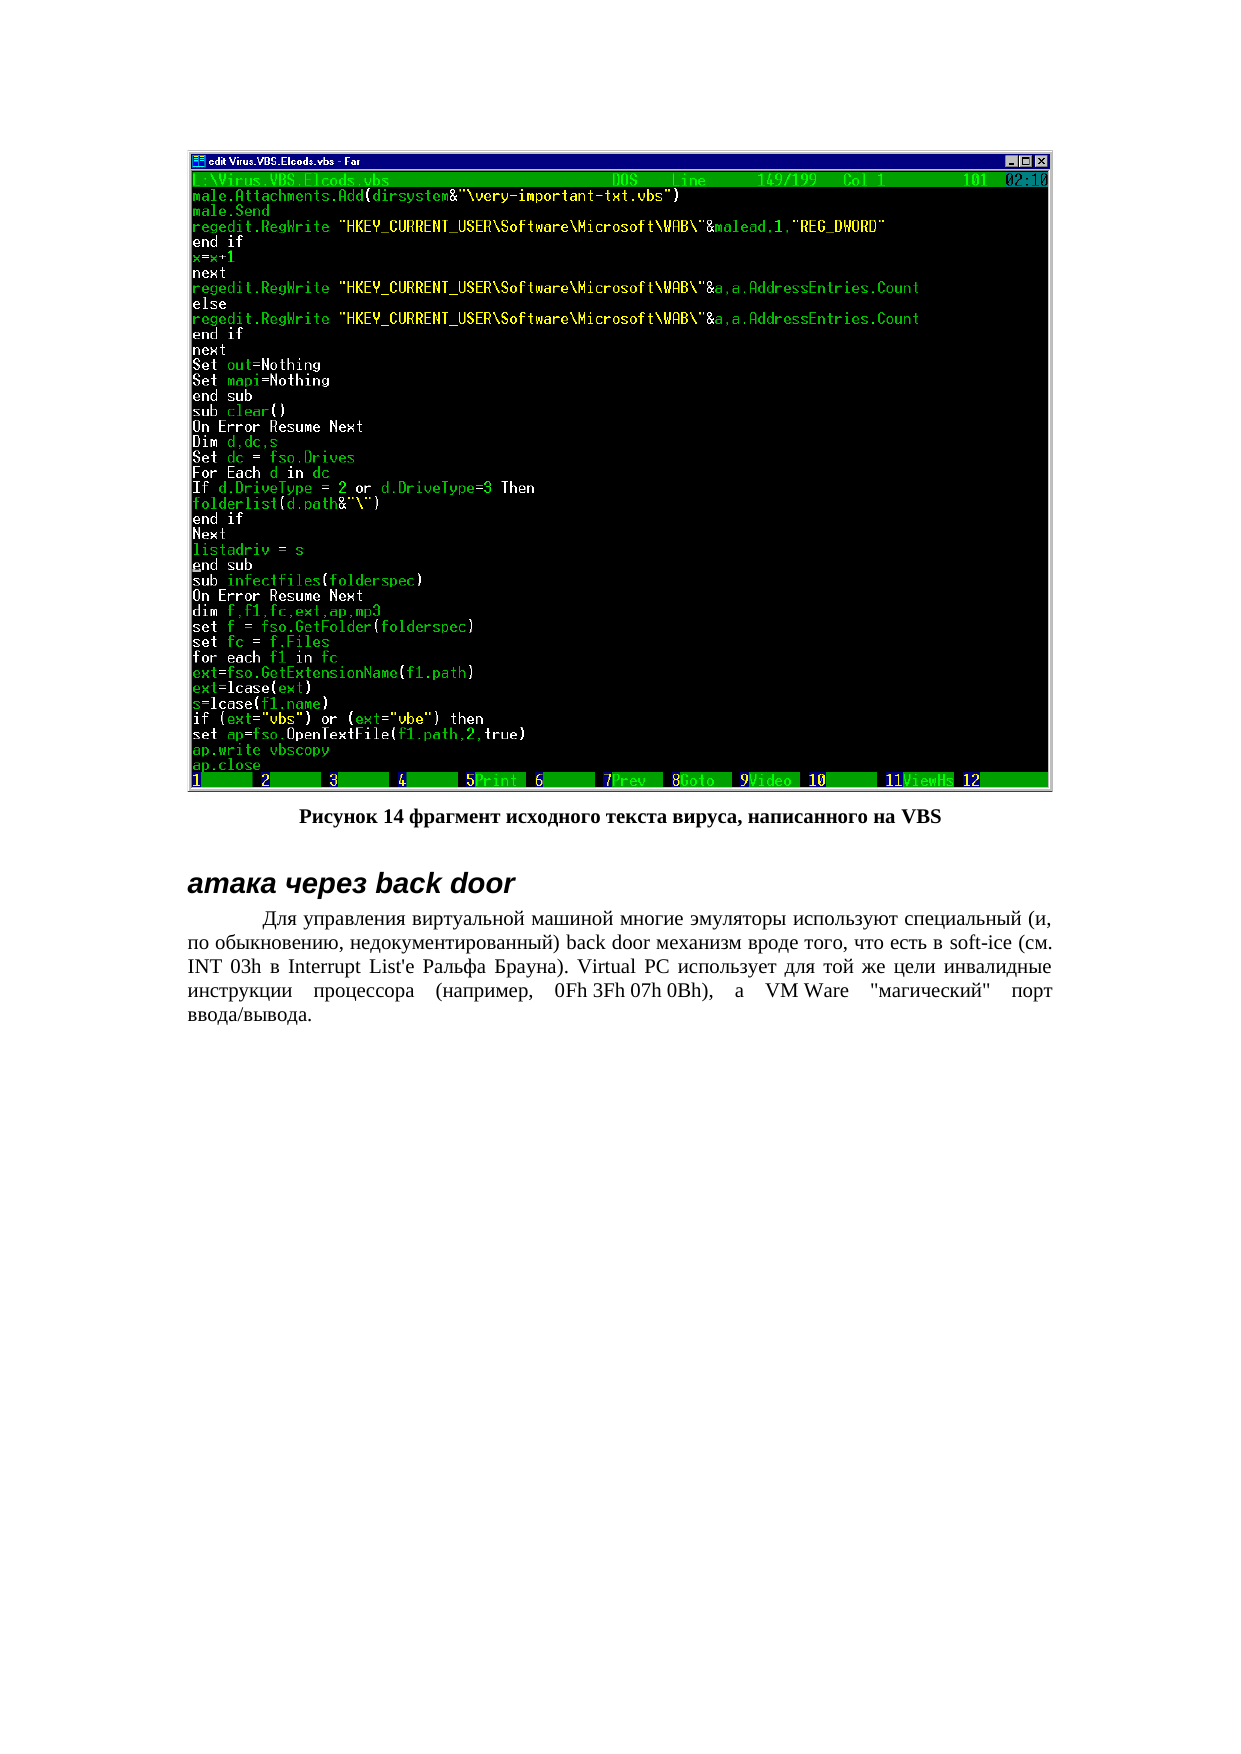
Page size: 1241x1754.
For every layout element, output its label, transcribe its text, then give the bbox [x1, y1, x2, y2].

text Для управления виртуальной машиной многие эмуляторы используют специальный (и, по обыкновению, недокументированный) back door механизм вроде того, что есть в soft-ice (см. INT 03h в Interrupt List'е Ральфа Брауна). Virtual PC использует для той же цели инвалидные инструкции процессора (например, 0Fh 3Fh 07h 0Bh), а VM Ware "магический" порт ввода/вывода. [187, 906, 1053, 1026]
text Рисунок 14 фрагмент исходного текста вируса, написанного на VBS [187, 804, 1053, 828]
subtitle атака через back door [187, 866, 1053, 899]
picture [187, 150, 1053, 792]
